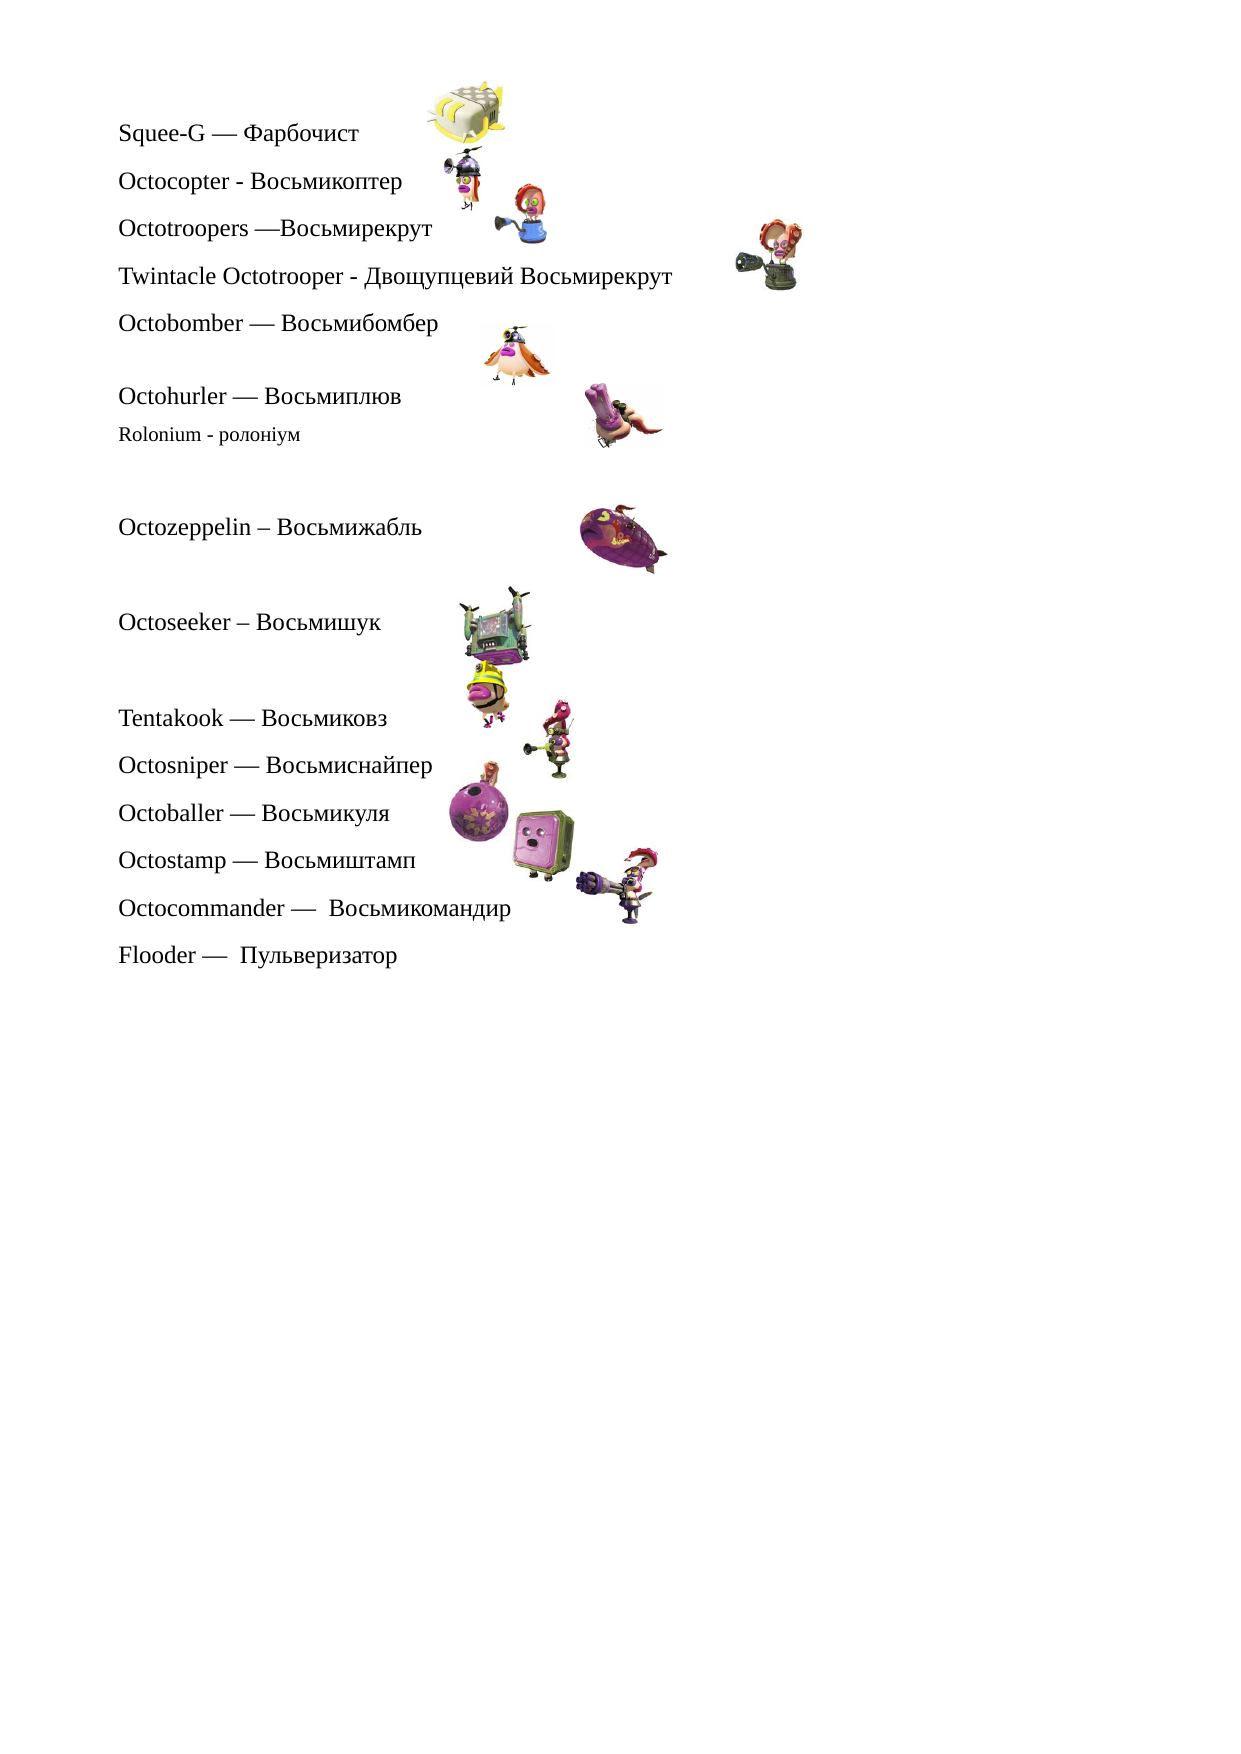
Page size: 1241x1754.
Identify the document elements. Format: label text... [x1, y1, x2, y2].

text [575, 750, 1122, 779]
text Tentakook — Восьмиковз [118, 703, 522, 731]
text [495, 166, 1122, 194]
text [576, 845, 1122, 874]
picture [522, 699, 575, 779]
text [533, 607, 1122, 636]
text Flooder — Пульверизатор [118, 941, 1122, 969]
text Octoseeker – Восьмишук [118, 607, 458, 636]
text Octocommander — Восьмикомандир [118, 893, 575, 922]
text [575, 703, 1122, 731]
picture [576, 499, 669, 577]
text [669, 512, 1122, 541]
text [804, 261, 1122, 290]
text Twintacle Octotrooper - Двощупцевий Восьмирекрут [118, 261, 733, 290]
text Squee-G — Фарбочист [118, 118, 433, 147]
text [659, 893, 1122, 922]
text Octotroopers —Восьмирекрут [118, 213, 494, 242]
text Octostamp — Восьмиштамп [118, 845, 508, 874]
picture [426, 80, 547, 244]
text [509, 798, 1122, 827]
picture [458, 583, 533, 728]
subtitle Octohurler — Восьмиплюв [118, 381, 1122, 410]
text [547, 213, 1122, 242]
text Octobomber — Восьмибомбер [118, 308, 1122, 337]
text Octosniper — Восьмиснайпер [118, 750, 522, 779]
picture [478, 323, 555, 387]
text Octocopter - Восьмикоптер [118, 166, 433, 194]
text [495, 118, 1122, 147]
text Octozeppelin – Восьмижабль [118, 512, 576, 541]
picture [448, 760, 659, 924]
text [663, 422, 1122, 446]
text Octoballer — Восьмикуля [118, 798, 448, 827]
picture [733, 216, 804, 292]
text Rolonium - ролоніум [118, 422, 584, 446]
picture [584, 383, 663, 448]
